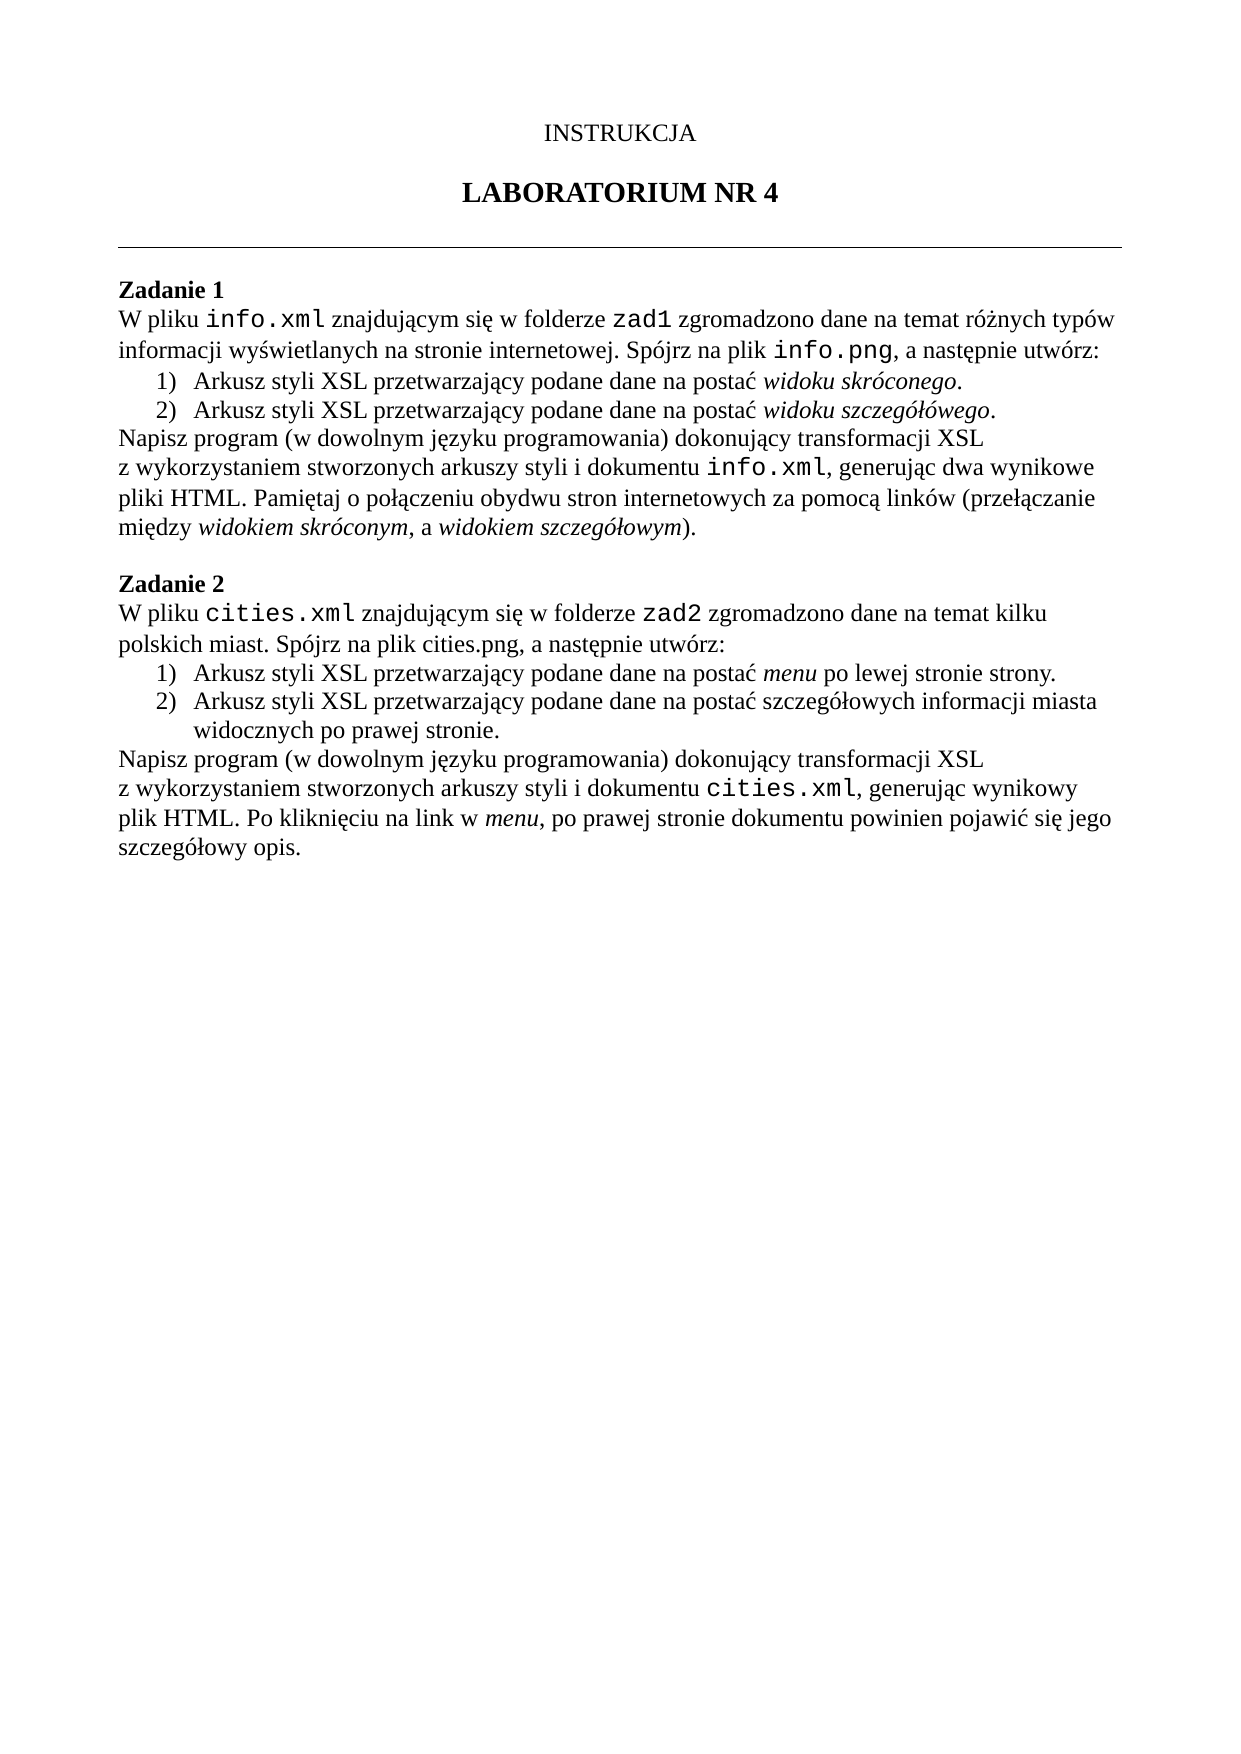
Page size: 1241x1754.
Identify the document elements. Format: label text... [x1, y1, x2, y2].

text LABORATORIUM NR 4 [118, 176, 1122, 209]
list Arkusz styli XSL przetwarzający podane dane na postać menu po lewej stronie strony. [156, 658, 1122, 686]
text Napisz program (w dowolnym języku programowania) dokonujący transformacji XSL z wykorzystaniem stworzonych arkuszy styli i dokumentu info.xml, generując dwa wynikowe pliki HTML. Pamiętaj o połączeniu obydwu stron internetowych za pomocą linków (przełączanie między widokiem skróconym, a widokiem szczegółowym). [118, 423, 1122, 541]
text Napisz program (w dowolnym języku programowania) dokonujący transformacji XSL z wykorzystaniem stworzonych arkuszy styli i dokumentu cities.xml, generując wynikowy plik HTML. Po kliknięciu na link w menu, po prawej stronie dokumentu powinien pojawić się jego szczegółowy opis. [118, 744, 1122, 861]
text Zadanie 2 [118, 569, 1122, 598]
text INSTRUKCJA [118, 118, 1122, 147]
text Zadanie 1 [118, 276, 1122, 304]
text W pliku info.xml znajdującym się w folderze zad1 zgromadzono dane na temat różnych typów informacji wyświetlanych na stronie internetowej. Spójrz na plik info.png, a następnie utwórz: [118, 304, 1122, 366]
list Arkusz styli XSL przetwarzający podane dane na postać widoku szczegółówego. [156, 395, 1122, 423]
list Arkusz styli XSL przetwarzający podane dane na postać widoku skróconego. [156, 366, 1122, 395]
text W pliku cities.xml znajdującym się w folderze zad2 zgromadzono dane na temat kilku polskich miast. Spójrz na plik cities.png, a następnie utwórz: [118, 598, 1122, 658]
list Arkusz styli XSL przetwarzający podane dane na postać szczegółowych informacji miasta widocznych po prawej stronie. [156, 686, 1122, 744]
